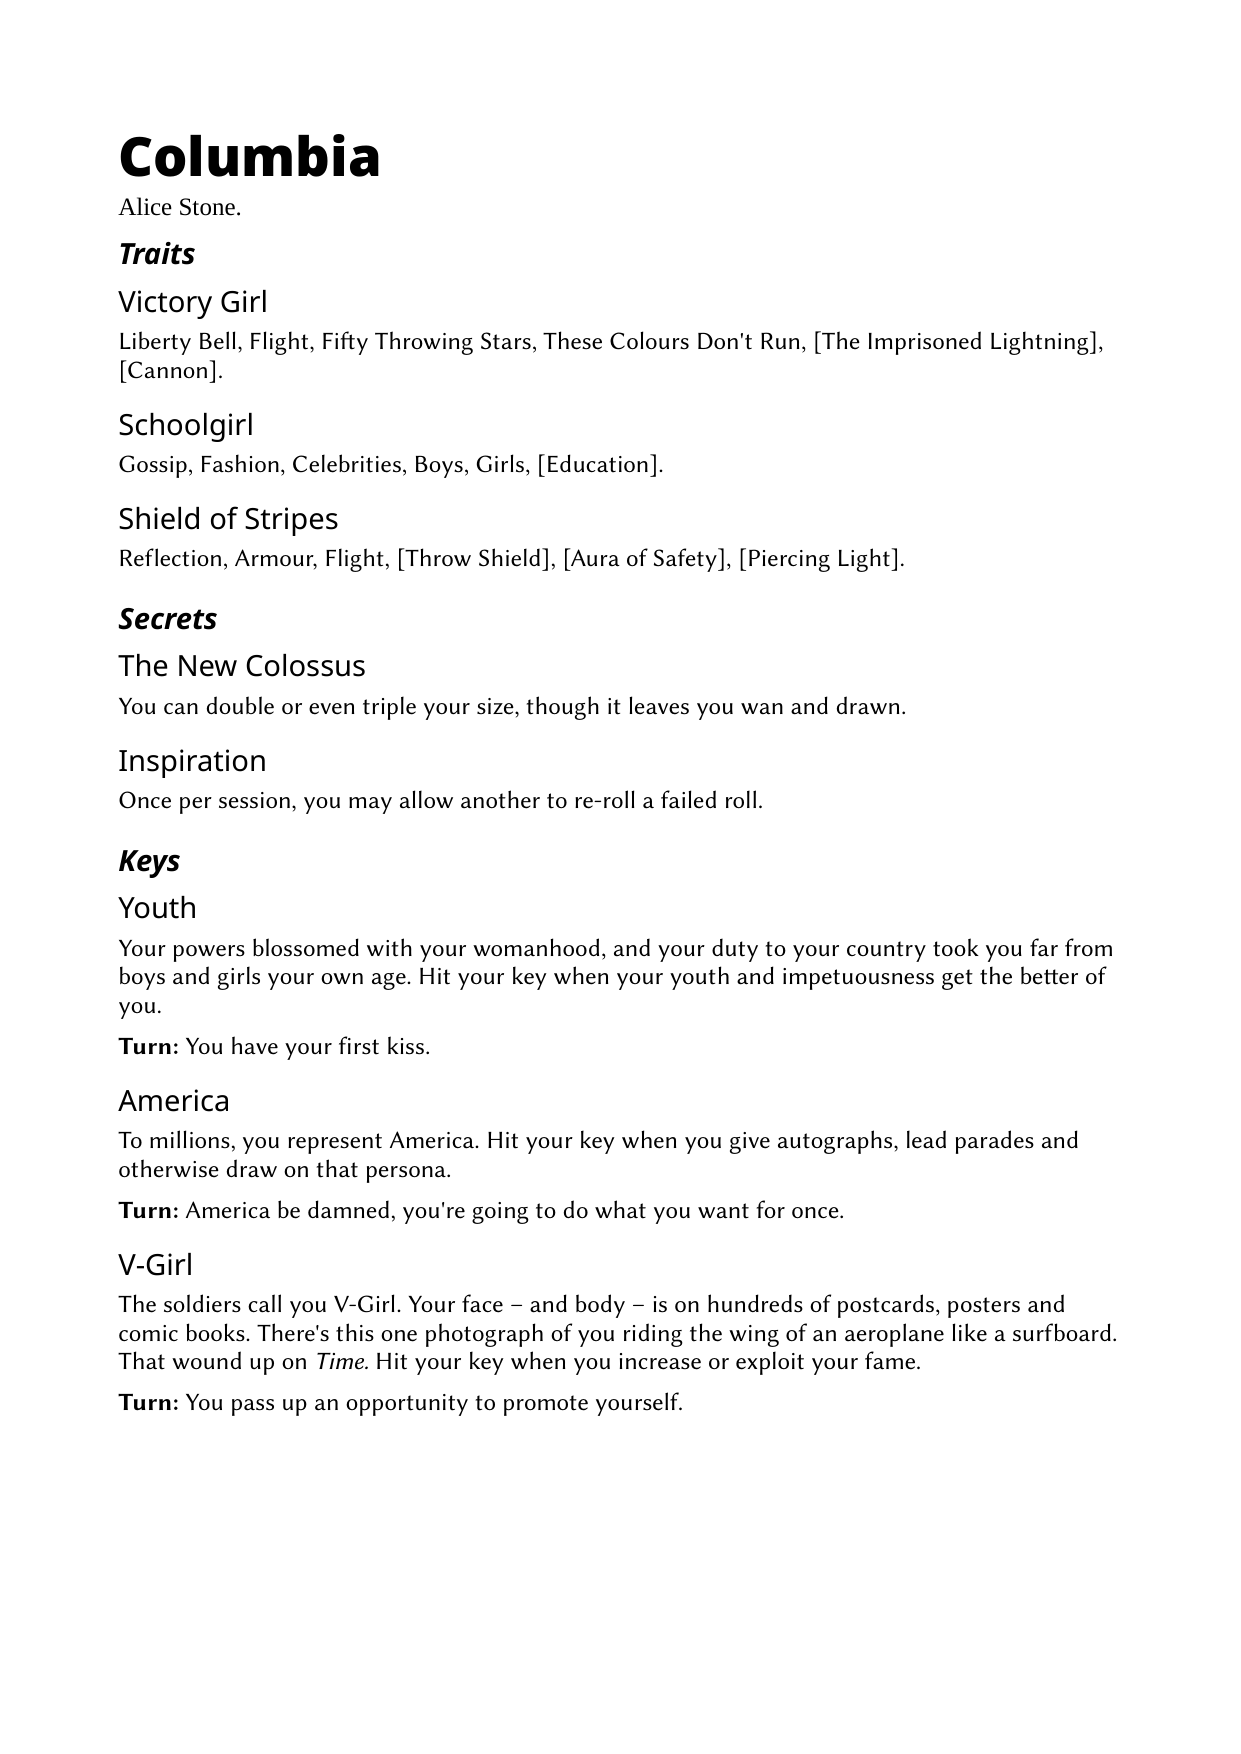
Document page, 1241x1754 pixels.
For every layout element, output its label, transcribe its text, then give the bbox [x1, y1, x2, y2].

text Gossip, Fashion, Celebrities, Boys, Girls, [Education]. [118, 450, 1122, 478]
subtitle Shield of Stripes [118, 498, 1122, 538]
subtitle Keys [118, 840, 1122, 880]
subtitle V-Girl [118, 1244, 1122, 1283]
text Your powers blossomed with your womanhood, and your duty to your country took you far from boys and girls your own age. Hit your key when your youth and impetuousness get the better of you. [118, 934, 1122, 1019]
subtitle Youth [118, 888, 1122, 927]
text Once per session, you may allow another to re-roll a failed roll. [118, 786, 1122, 815]
text You can double or even triple your size, though it leaves you wan and drawn. [118, 692, 1122, 720]
text Reflection, Armour, Flight, [Throw Shield], [Aura of Safety], [Piercing Light]. [118, 544, 1122, 573]
text Liberty Bell, Flight, Fifty Throwing Stars, These Colours Don't Run, [The Imprisoned Lightning], [Cannon]. [118, 327, 1122, 384]
subtitle Victory Girl [118, 281, 1122, 321]
subtitle Secrets [118, 598, 1122, 638]
subtitle Traits [118, 234, 1122, 273]
subtitle The New Colossus [118, 646, 1122, 685]
text Alice Stone. [118, 192, 1122, 221]
text The soldiers call you V-Girl. Your face – and body – is on hundreds of postcards, posters and comic books. There's this one photograph of you riding the wing of an aeroplane like a surfboard. That wound up on Time. Hit your key when you increase or exploit your fame. [118, 1290, 1122, 1376]
subtitle Columbia [118, 118, 1122, 192]
text Turn: You pass up an opportunity to promote yourself. [118, 1388, 1122, 1417]
text Turn: You have your first kiss. [118, 1032, 1122, 1060]
subtitle Schoolgirl [118, 404, 1122, 443]
text Turn: America be damned, you're going to do what you want for once. [118, 1196, 1122, 1224]
subtitle America [118, 1080, 1122, 1120]
subtitle Inspiration [118, 740, 1122, 780]
text To millions, you represent America. Hit your key when you give autographs, lead parades and otherwise draw on that persona. [118, 1126, 1122, 1183]
